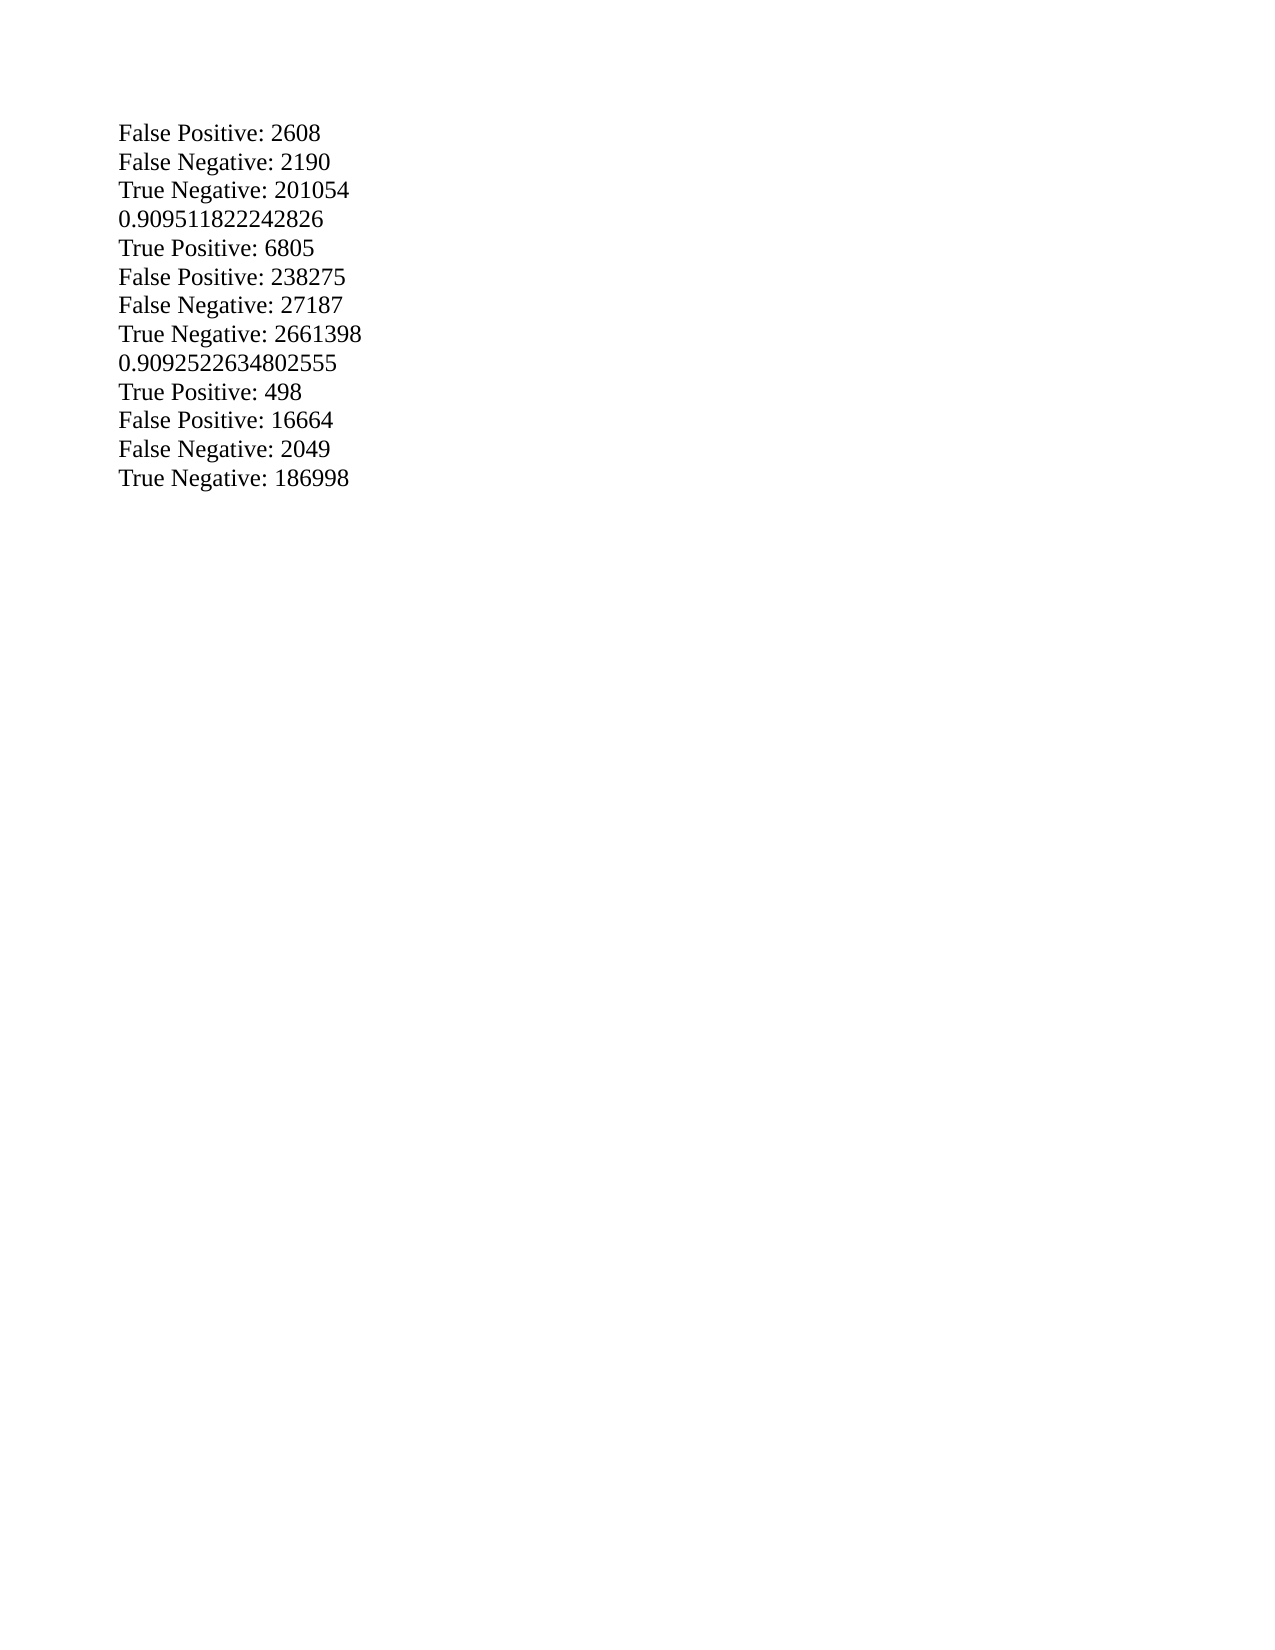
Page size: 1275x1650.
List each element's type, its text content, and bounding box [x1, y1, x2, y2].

text True Negative: 186998 [118, 463, 1157, 492]
text True Positive: 498 [118, 377, 1157, 406]
text 0.9092522634802555 [118, 348, 1157, 377]
text True Positive: 6805 [118, 233, 1157, 262]
text False Negative: 27187 [118, 291, 1157, 319]
text False Negative: 2049 [118, 434, 1157, 463]
text False Negative: 2190 [118, 147, 1157, 176]
text False Positive: 238275 [118, 262, 1157, 291]
text True Negative: 2661398 [118, 319, 1157, 348]
text True Negative: 201054 [118, 176, 1157, 204]
text False Positive: 16664 [118, 406, 1157, 434]
text False Positive: 2608 [118, 118, 1157, 147]
text 0.909511822242826 [118, 204, 1157, 233]
